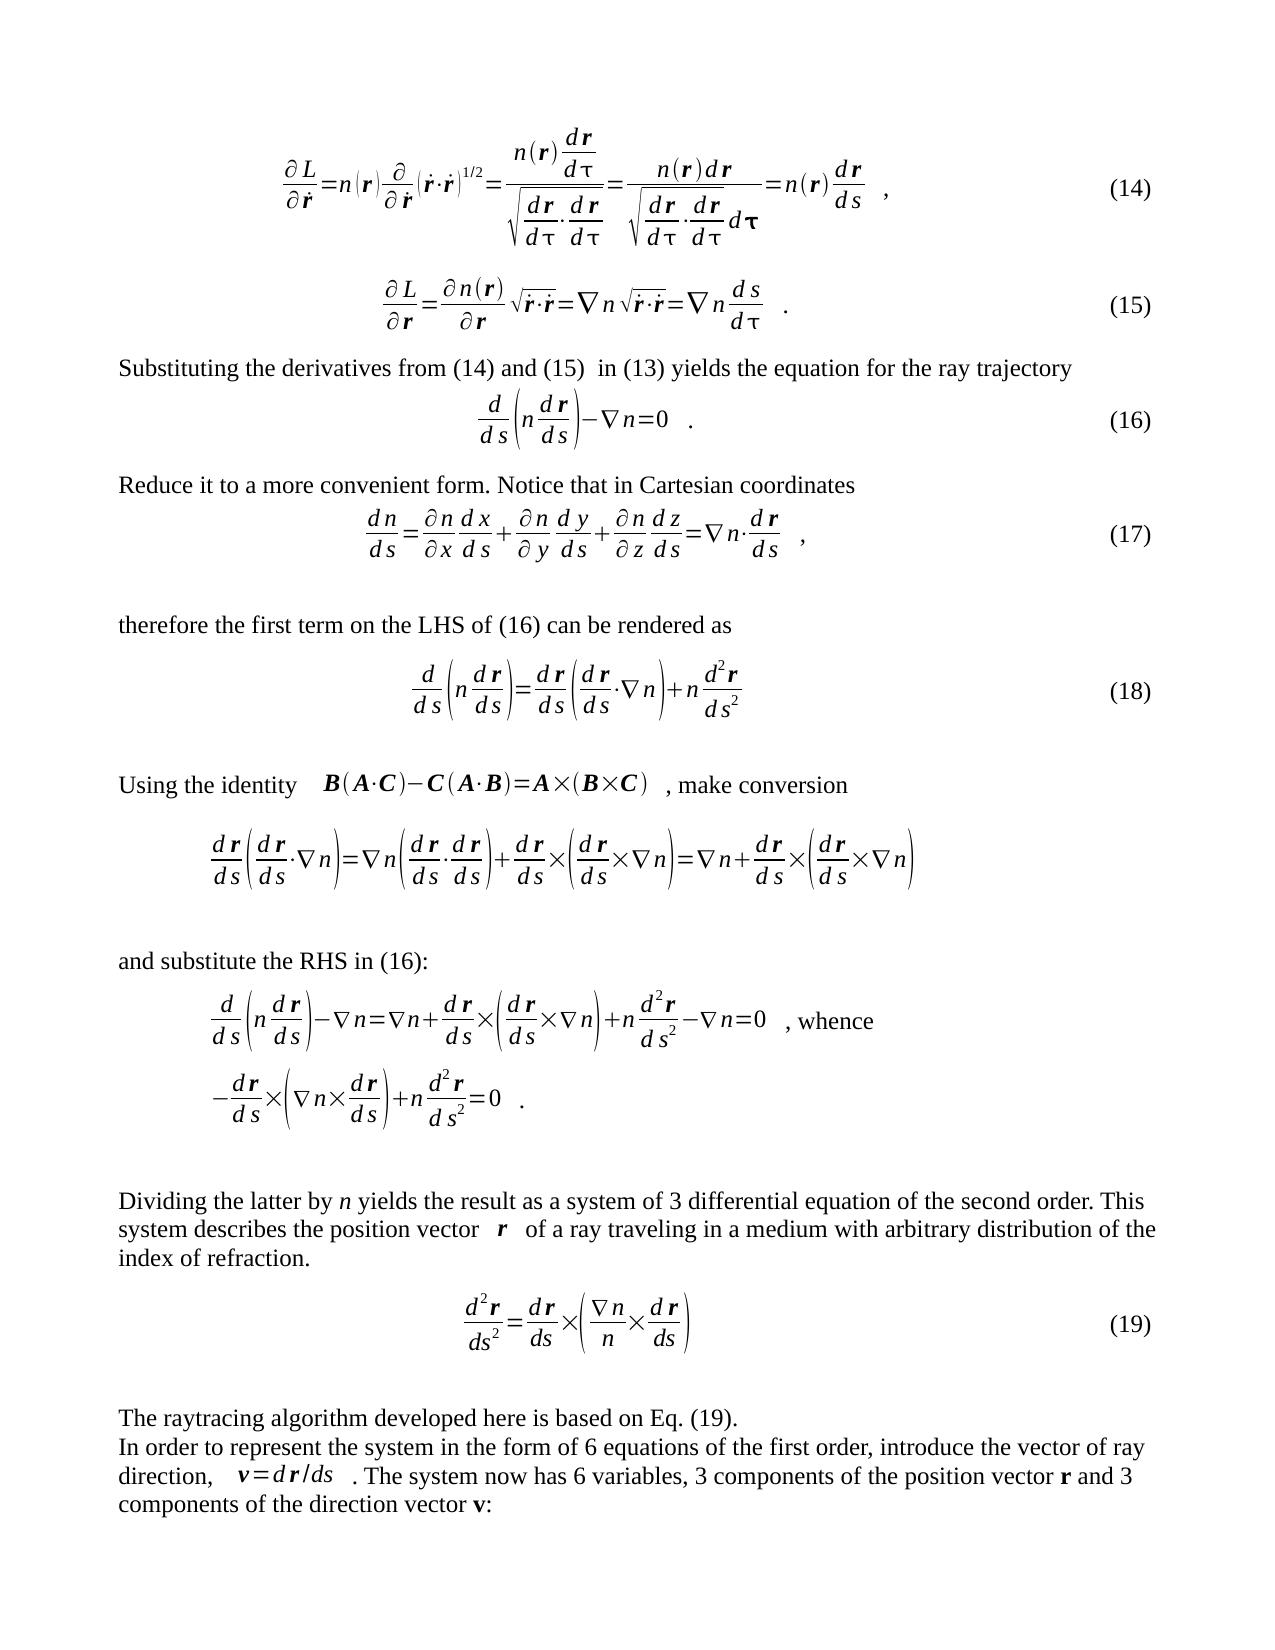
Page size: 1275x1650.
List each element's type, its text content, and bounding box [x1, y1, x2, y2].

text therefore the first term on the LHS of (16) can be rendered as [118, 610, 1157, 639]
text . [118, 1066, 1157, 1132]
table_header , [118, 118, 1041, 269]
table_header . [118, 269, 1041, 353]
table_header [118, 1285, 1041, 1374]
table_header [118, 652, 1041, 741]
table_header (14) [1041, 118, 1157, 269]
text , whence [118, 987, 1157, 1053]
text Dividing the latter by n yields the result as a system of 3 differential equation of the second order. This system describes the position vectorof a ray traveling in a medium with arbitrary distribution of the index of refraction. [118, 1186, 1157, 1272]
text and substitute the RHS in (16): [118, 946, 1157, 975]
text Using the identity , make conversion [118, 770, 1157, 799]
table_header (19) [1041, 1285, 1157, 1374]
table_header (16) [1041, 381, 1157, 470]
table_header , [118, 499, 1041, 582]
text Substituting the derivatives from (14) and (15) in (13) yields the equation for the ray trajectory [118, 353, 1157, 381]
text In order to represent the system in the form of 6 equations of the first order, introduce the vector of ray direction, . The system now has 6 variables, 3 components of the position vector r and 3 components of the direction vector v: [118, 1432, 1157, 1518]
table_header (18) [1041, 652, 1157, 741]
table_header (15) [1041, 269, 1157, 353]
text Reduce it to a more convenient form. Notice that in Cartesian coordinates [118, 470, 1157, 499]
table_header . [118, 381, 1041, 470]
text The raytracing algorithm developed here is based on Eq. (19). [118, 1403, 1157, 1432]
table_header (17) [1041, 499, 1157, 582]
